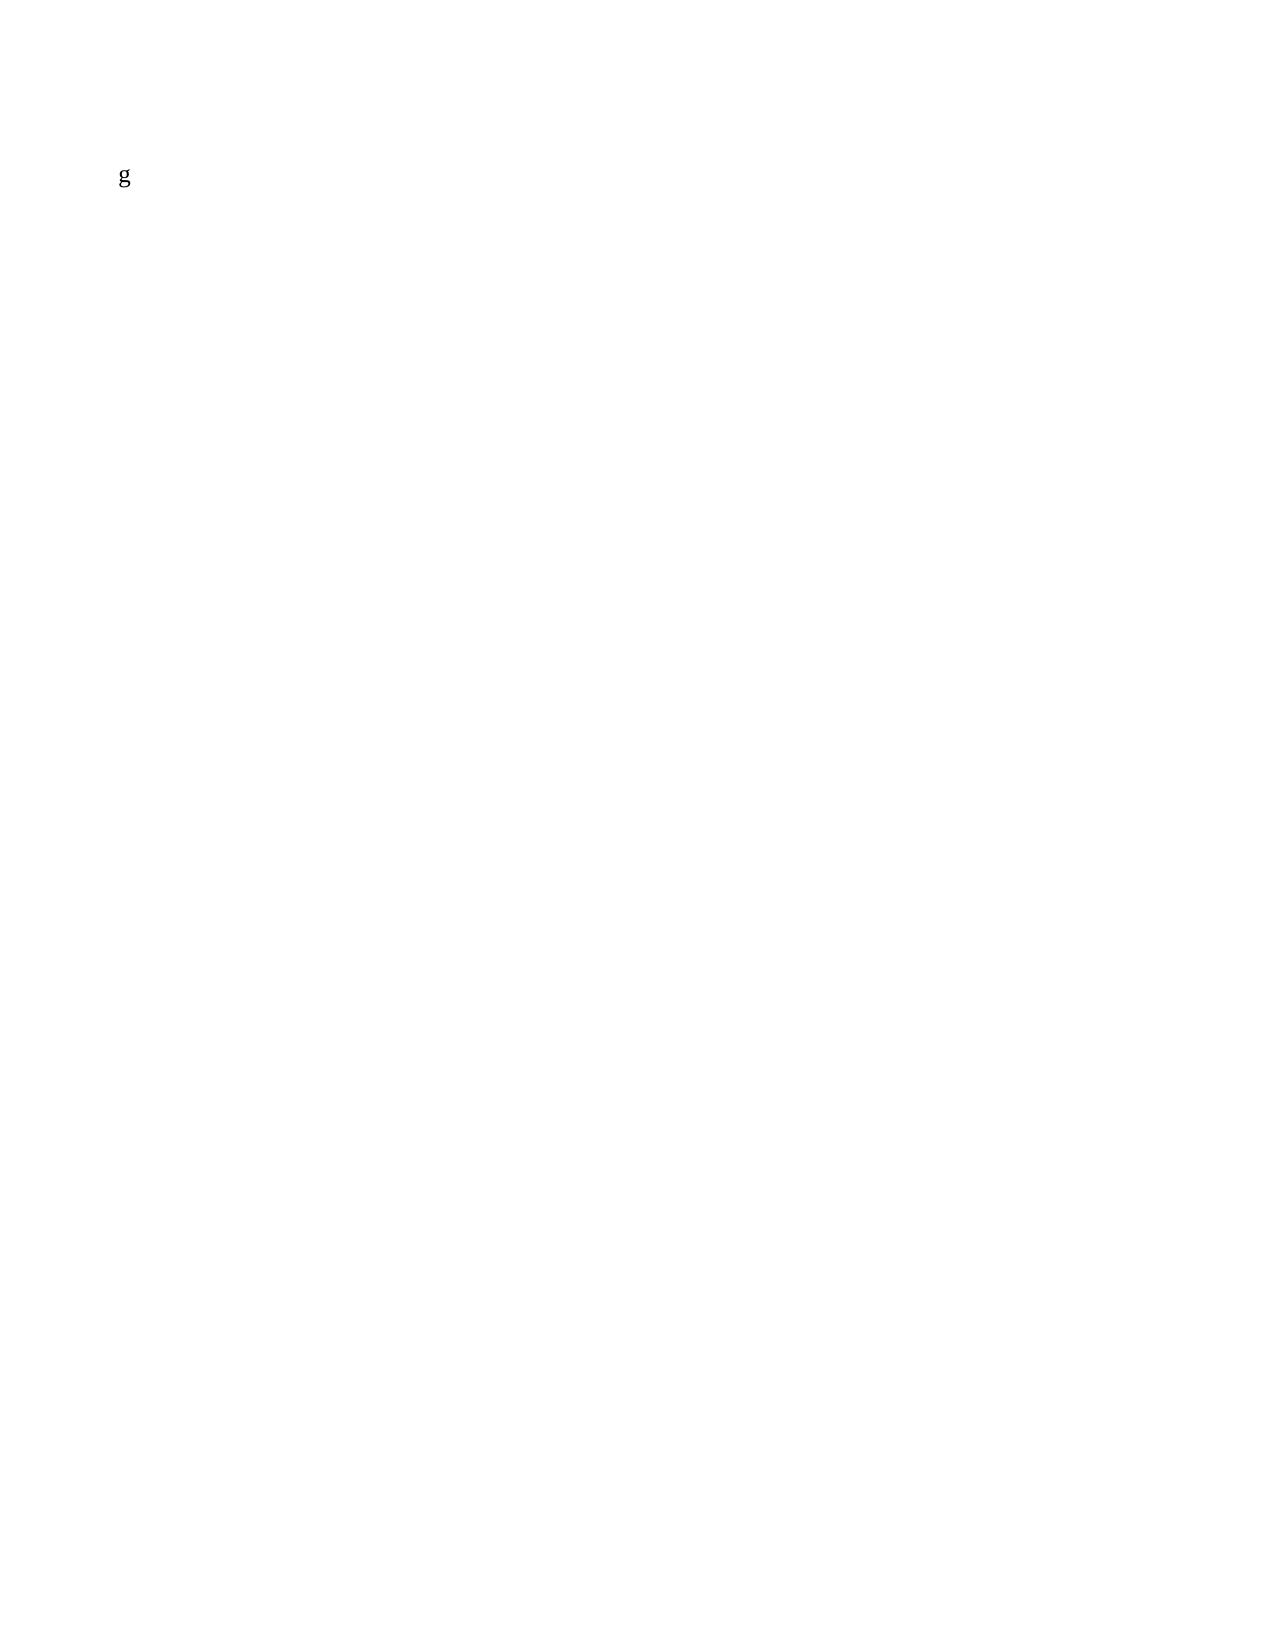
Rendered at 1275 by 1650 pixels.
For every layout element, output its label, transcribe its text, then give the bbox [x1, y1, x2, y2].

text g [118, 159, 1157, 188]
